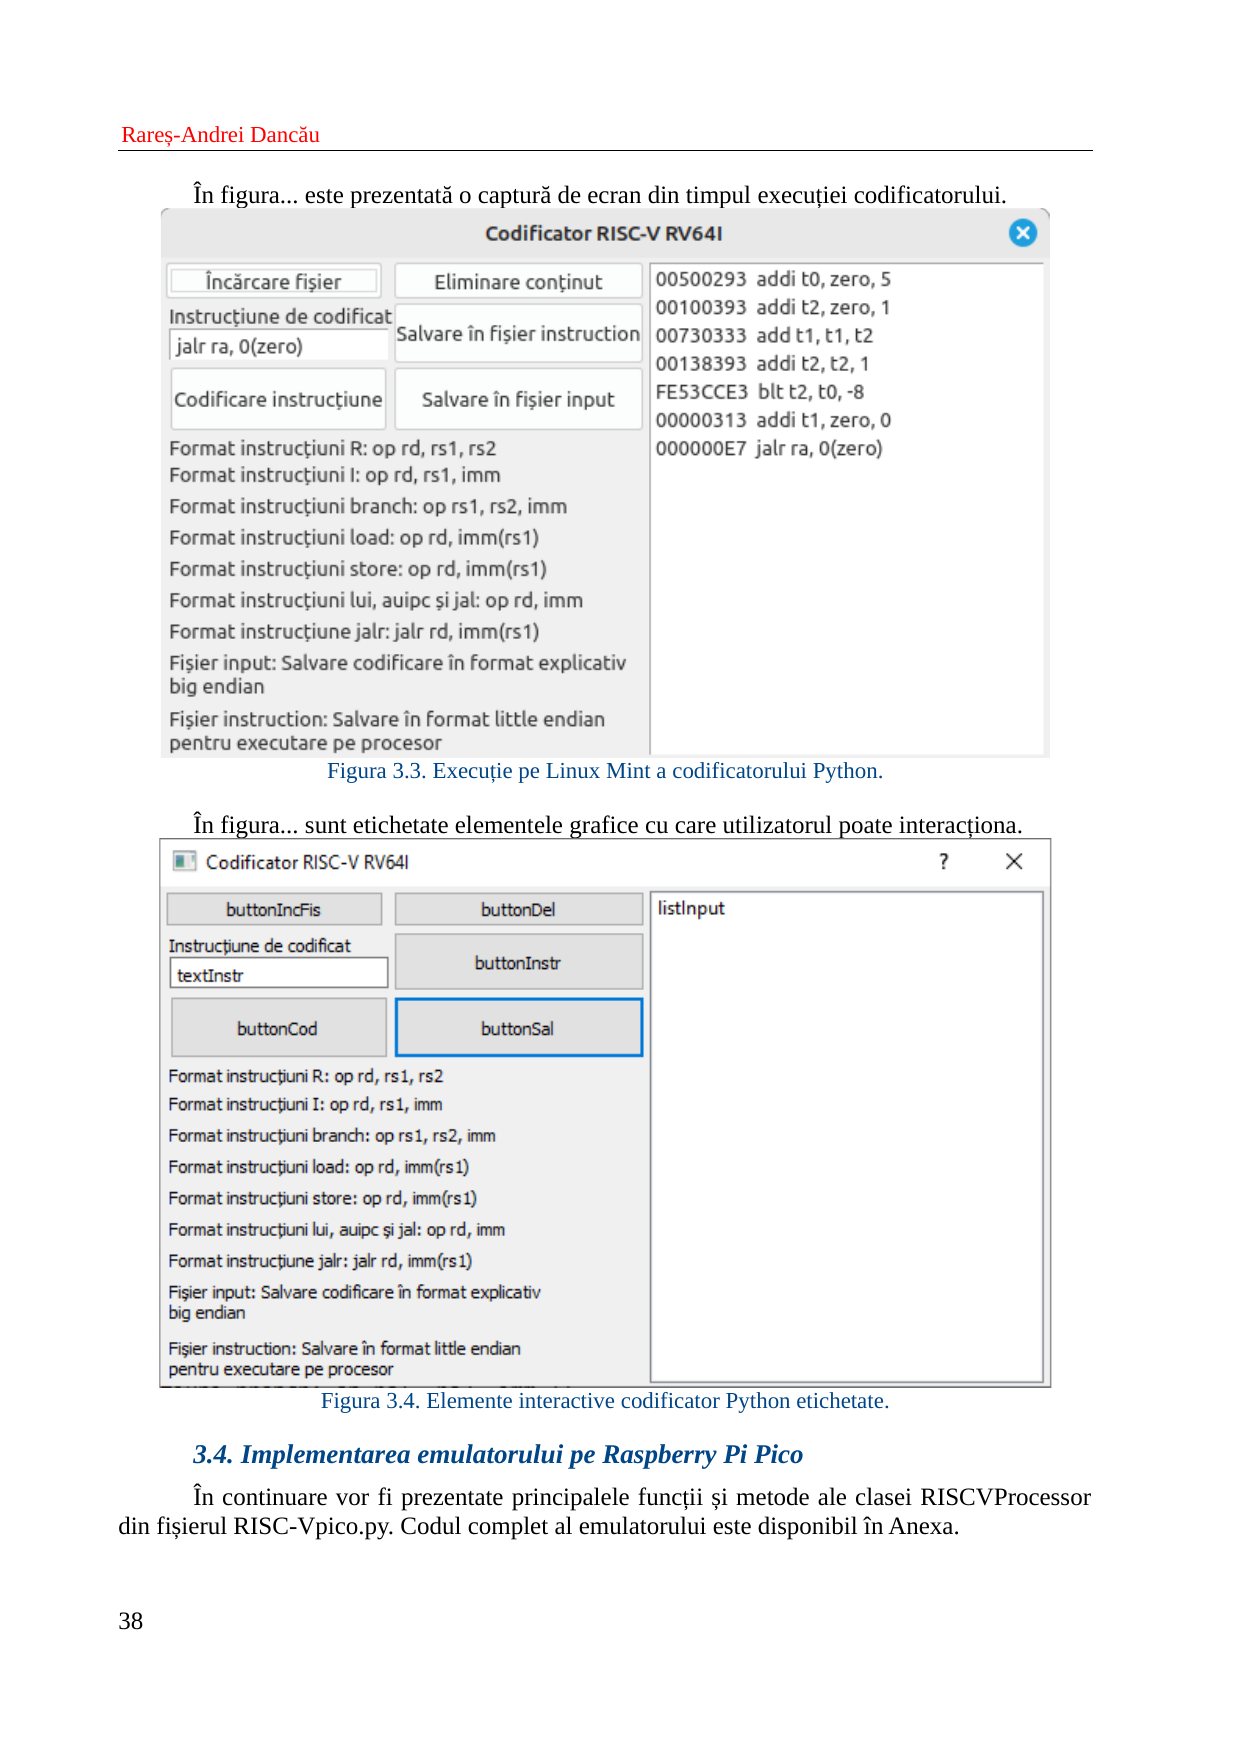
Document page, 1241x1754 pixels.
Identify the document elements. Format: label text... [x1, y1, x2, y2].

subtitle Implementarea emulatorului pe Raspberry Pi Pico [193, 1438, 1093, 1469]
text Figura 3.3. Execuție pe Linux Mint a codificatorului Python. [118, 209, 1093, 784]
text În continuare vor fi prezentate principalele funcții și metode ale clasei RISCVProcessor din fișierul RISC-Vpico.py. Codul complet al emulatorului este disponibil în Anexa. [118, 1482, 1093, 1539]
picture [159, 838, 1052, 1388]
picture [160, 208, 1050, 758]
text În figura... este prezentată o captură de ecran din timpul execuției codificatorului. [118, 180, 1093, 209]
text În figura... sunt etichetate elementele grafice cu care utilizatorul poate interacționa. [118, 810, 1093, 839]
text Figura 3.4. Elemente interactive codificator Python etichetate. [118, 839, 1093, 1414]
